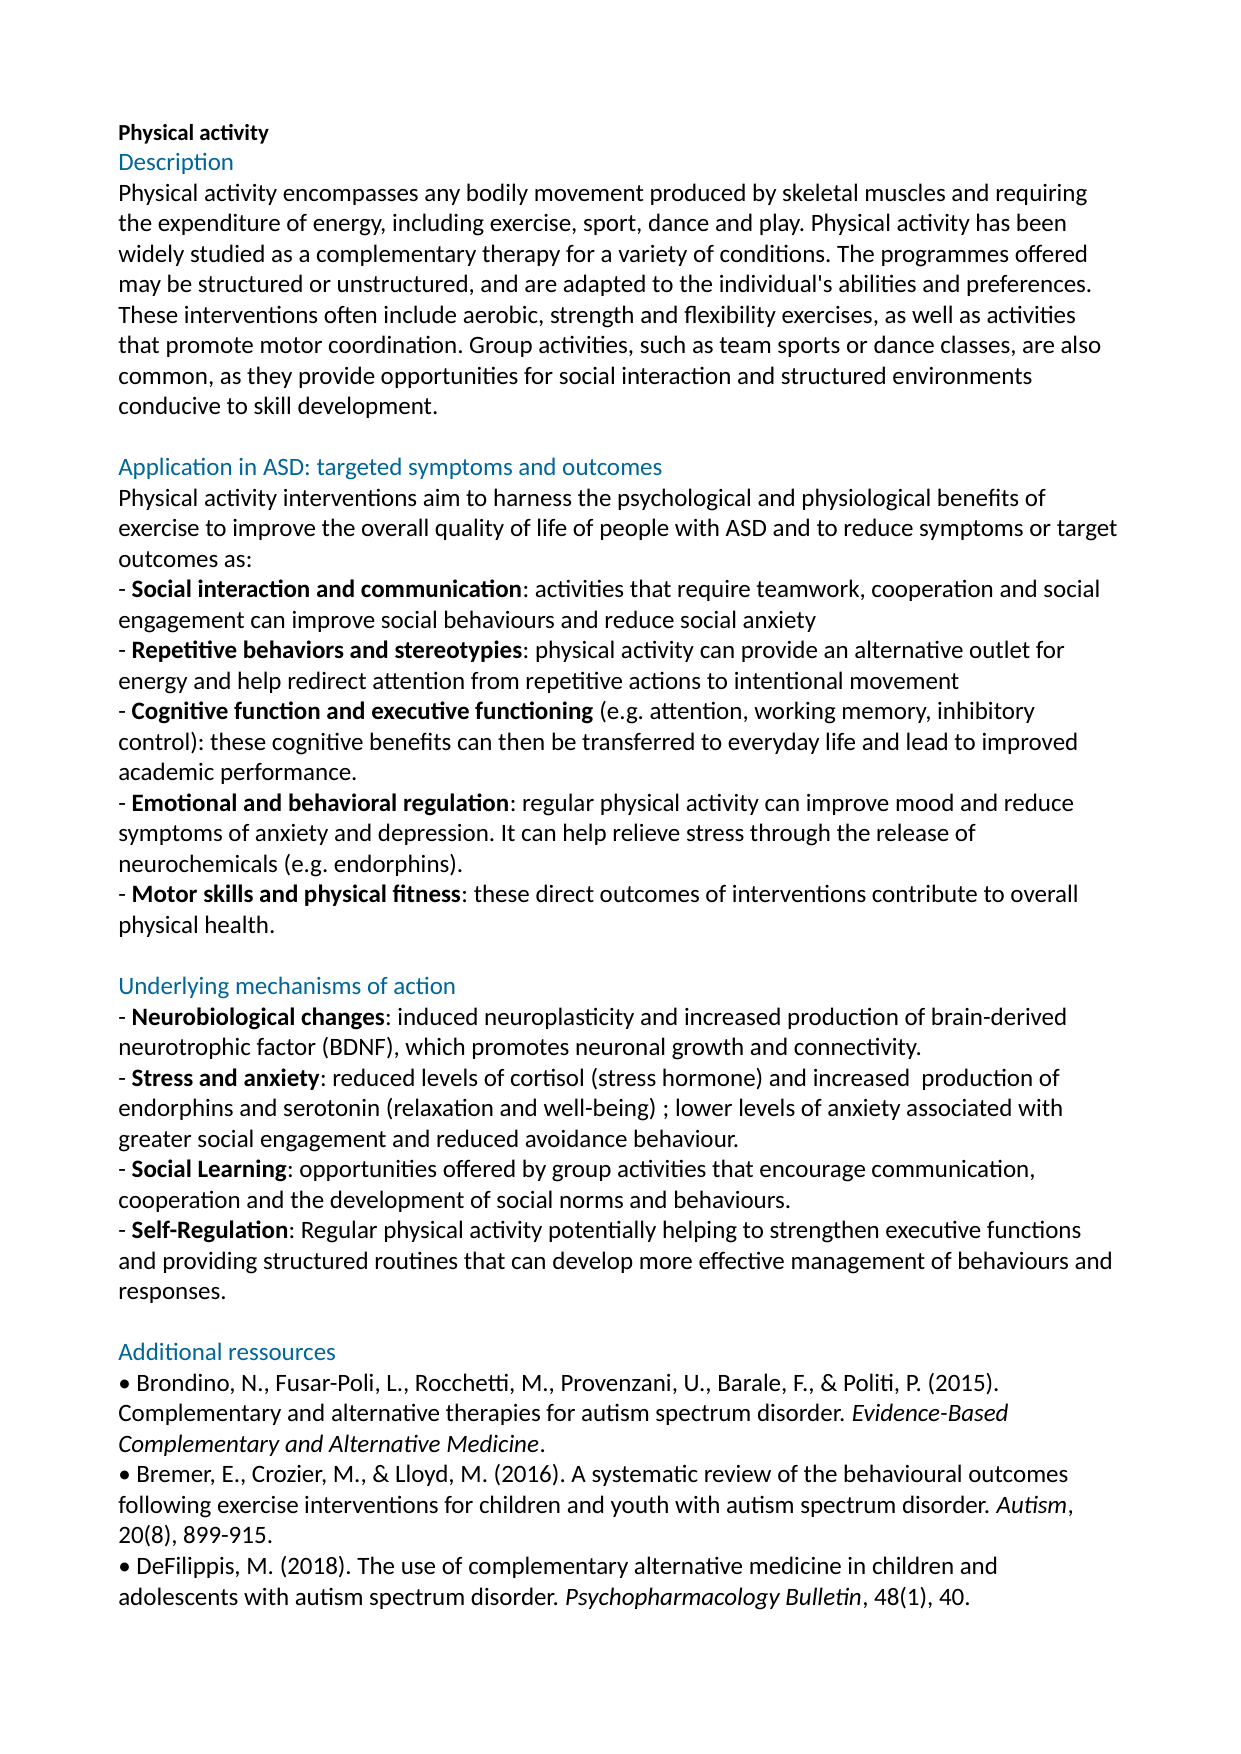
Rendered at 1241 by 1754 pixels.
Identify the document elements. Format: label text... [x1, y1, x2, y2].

text Additional ressources [118, 1336, 1122, 1367]
text - Self-Regulation: Regular physical activity potentially helping to strengthen executive functions and providing structured routines that can develop more effective management of behaviours and responses. [118, 1214, 1122, 1306]
text Physical activity interventions aim to harness the psychological and physiological benefits of exercise to improve the overall quality of life of people with ASD and to reduce symptoms or target outcomes as: [118, 482, 1122, 573]
text - Social Learning: opportunities offered by group activities that encourage communication, cooperation and the development of social norms and behaviours. [118, 1153, 1122, 1214]
text Underlying mechanisms of action [118, 970, 1122, 1001]
text - Neurobiological changes: induced neuroplasticity and increased production of brain-derived neurotrophic factor (BDNF), which promotes neuronal growth and connectivity. [118, 1001, 1122, 1062]
text - Social interaction and communication: activities that require teamwork, cooperation and social engagement can improve social behaviours and reduce social anxiety [118, 573, 1122, 634]
text - Emotional and behavioral regulation: regular physical activity can improve mood and reduce symptoms of anxiety and depression. It can help relieve stress through the release of neurochemicals (e.g. endorphins). [118, 787, 1122, 879]
text • DeFilippis, M. (2018). The use of complementary alternative medicine in children and adolescents with autism spectrum disorder. Psychopharmacology Bulletin, 48(1), 40. [118, 1550, 1122, 1611]
text - Motor skills and physical fitness: these direct outcomes of interventions contribute to overall physical health. [118, 879, 1122, 940]
text Physical activity encompasses any bodily movement produced by skeletal muscles and requiring the expenditure of energy, including exercise, sport, dance and play. Physical activity has been widely studied as a complementary therapy for a variety of conditions. The programmes offered may be structured or unstructured, and are adapted to the individual's abilities and preferences. These interventions often include aerobic, strength and flexibility exercises, as well as activities that promote motor coordination. Group activities, such as team sports or dance classes, are also common, as they provide opportunities for social interaction and structured environments conducive to skill development. [118, 177, 1122, 421]
text Application in ASD: targeted symptoms and outcomes [118, 451, 1122, 482]
text • Brondino, N., Fusar-Poli, L., Rocchetti, M., Provenzani, U., Barale, F., & Politi, P. (2015). Complementary and alternative therapies for autism spectrum disorder. Evidence-Based Complementary and Alternative Medicine. [118, 1367, 1122, 1458]
text Description [118, 146, 1122, 177]
text - Cognitive function and executive functioning (e.g. attention, working memory, inhibitory control): these cognitive benefits can then be transferred to everyday life and lead to improved academic performance. [118, 696, 1122, 787]
text • Bremer, E., Crozier, M., & Lloyd, M. (2016). A systematic review of the behavioural outcomes following exercise interventions for children and youth with autism spectrum disorder. Autism, 20(8), 899-915. [118, 1458, 1122, 1550]
text - Stress and anxiety: reduced levels of cortisol (stress hormone) and increased production of endorphins and serotonin (relaxation and well-being) ; lower levels of anxiety associated with greater social engagement and reduced avoidance behaviour. [118, 1062, 1122, 1153]
text - Repetitive behaviors and stereotypies: physical activity can provide an alternative outlet for energy and help redirect attention from repetitive actions to intentional movement [118, 634, 1122, 696]
text Physical activity [118, 118, 1122, 146]
